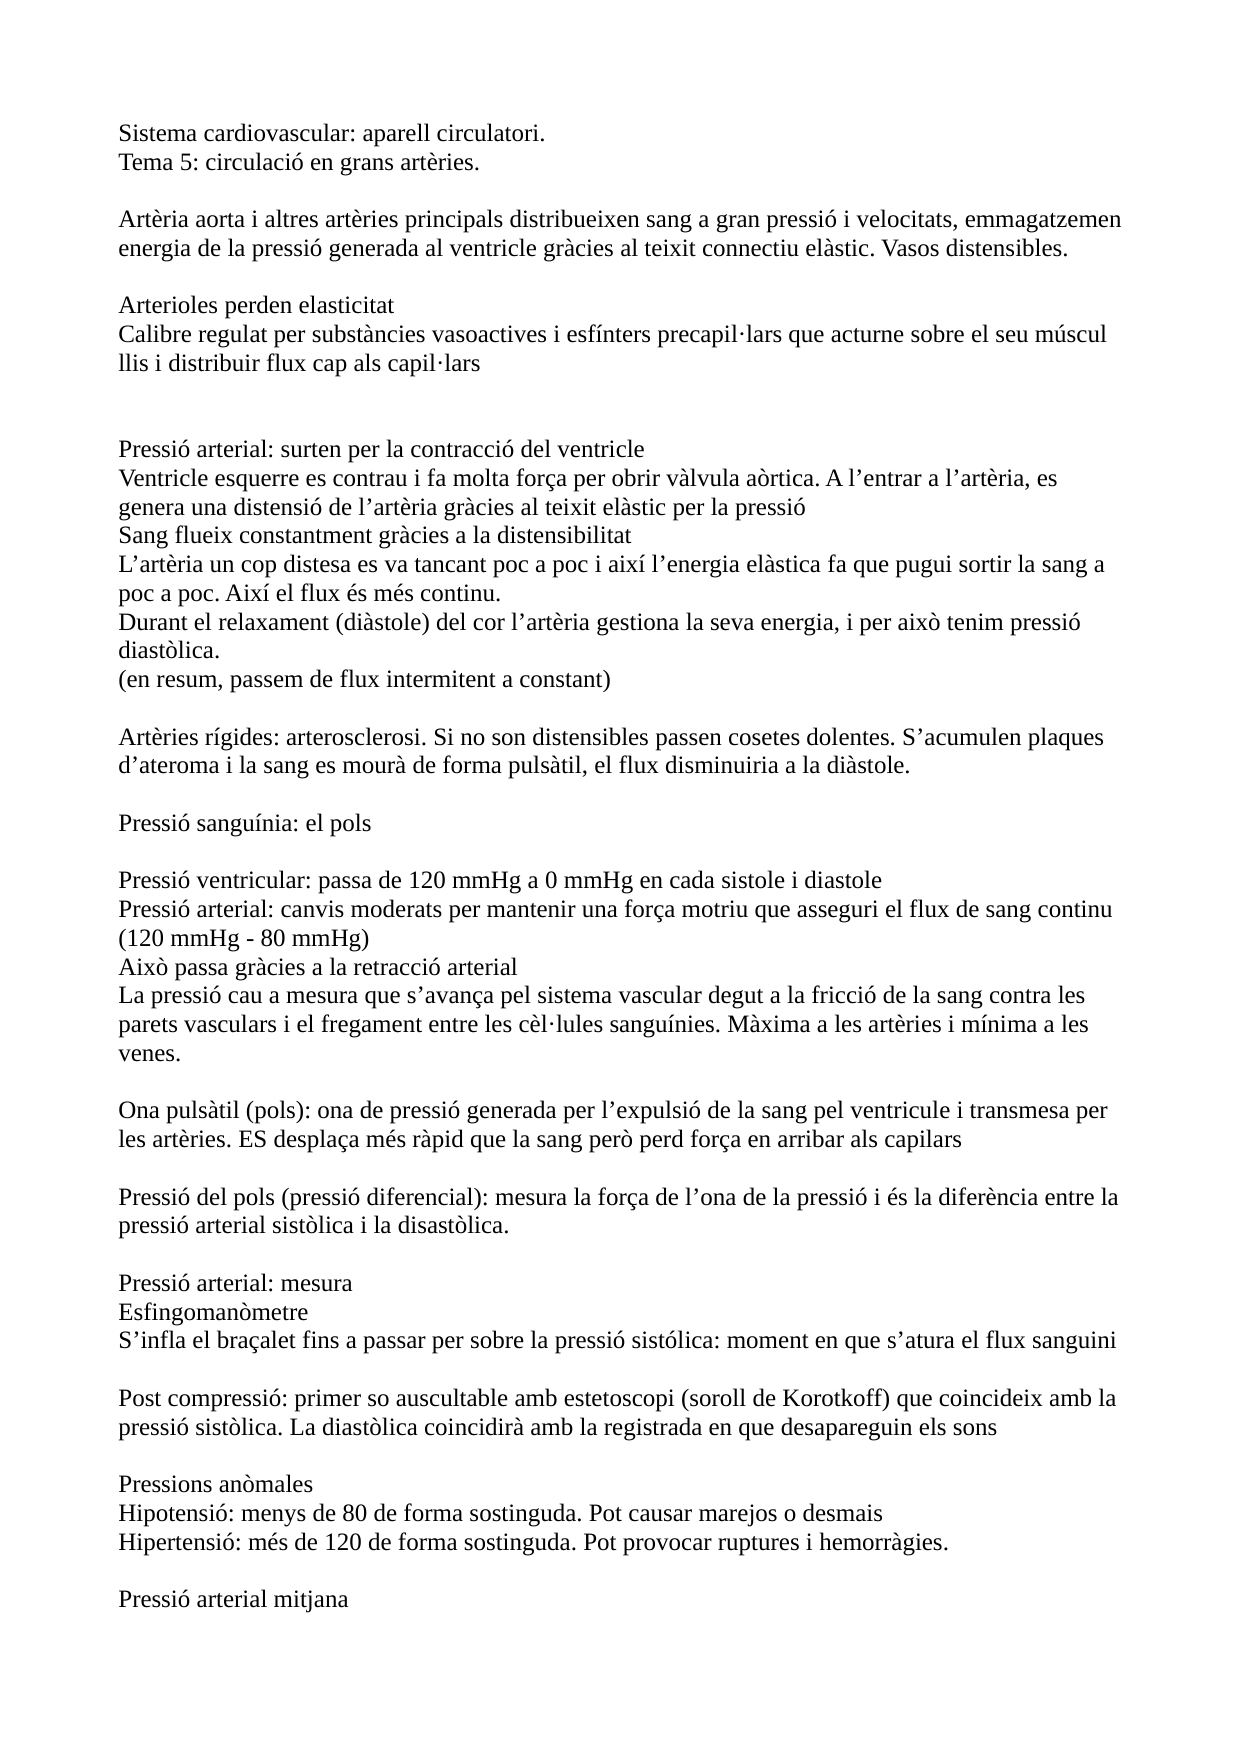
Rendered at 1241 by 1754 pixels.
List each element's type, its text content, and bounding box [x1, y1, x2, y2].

text Calibre regulat per substàncies vasoactives i esfínters precapil·lars que acturne sobre el seu múscul llis i distribuir flux cap als capil·lars [118, 319, 1122, 377]
text Post compressió: primer so auscultable amb estetoscopi (soroll de Korotkoff) que coincideix amb la pressió sistòlica. La diastòlica coincidirà amb la registrada en que desapareguin els sons [118, 1383, 1122, 1441]
text Artèries rígides: arterosclerosi. Si no son distensibles passen cosetes dolentes. S’acumulen plaques d’ateroma i la sang es mourà de forma pulsàtil, el flux disminuiria a la diàstole. [118, 722, 1122, 779]
text Pressió arterial: mesura [118, 1268, 1122, 1297]
text Artèria aorta i altres artèries principals distribueixen sang a gran pressió i velocitats, emmagatzemen energia de la pressió generada al ventricle gràcies al teixit connectiu elàstic. Vasos distensibles. [118, 204, 1122, 262]
text Sang flueix constantment gràcies a la distensibilitat [118, 521, 1122, 549]
text Ona pulsàtil (pols): ona de pressió generada per l’expulsió de la sang pel ventricule i transmesa per les artèries. ES desplaça més ràpid que la sang però perd força en arribar als capilars [118, 1067, 1122, 1153]
text S’infla el braçalet fins a passar per sobre la pressió sistólica: moment en que s’atura el flux sanguini [118, 1326, 1122, 1354]
text Pressions anòmales [118, 1469, 1122, 1498]
text Pressió ventricular: passa de 120 mmHg a 0 mmHg en cada sistole i diastole [118, 866, 1122, 894]
text Durant el relaxament (diàstole) del cor l’artèria gestiona la seva energia, i per això tenim pressió diastòlica. [118, 607, 1122, 664]
text Arterioles perden elasticitat [118, 291, 1122, 319]
text La pressió cau a mesura que s’avança pel sistema vascular degut a la fricció de la sang contra les parets vasculars i el fregament entre les cèl·lules sanguínies. Màxima a les artèries i mínima a les venes. [118, 981, 1122, 1067]
text Pressió arterial: canvis moderats per mantenir una força motriu que asseguri el flux de sang continu (120 mmHg - 80 mmHg) [118, 894, 1122, 952]
text Tema 5: circulació en grans artèries. [118, 147, 1122, 176]
text (en resum, passem de flux intermitent a constant) [118, 664, 1122, 693]
text Això passa gràcies a la retracció arterial [118, 952, 1122, 981]
text Esfingomanòmetre [118, 1297, 1122, 1326]
text Pressió del pols (pressió diferencial): mesura la força de l’ona de la pressió i és la diferència entre la pressió arterial sistòlica i la disastòlica. [118, 1153, 1122, 1239]
text L’artèria un cop distesa es va tancant poc a poc i així l’energia elàstica fa que pugui sortir la sang a poc a poc. Així el flux és més continu. [118, 549, 1122, 607]
text Sistema cardiovascular: aparell circulatori. [118, 118, 1122, 147]
text Pressió arterial mitjana [118, 1584, 1122, 1613]
text Pressió arterial: surten per la contracció del ventricle [118, 434, 1122, 463]
text Hipotensió: menys de 80 de forma sostinguda. Pot causar marejos o desmais [118, 1498, 1122, 1527]
text Ventricle esquerre es contrau i fa molta força per obrir vàlvula aòrtica. A l’entrar a l’artèria, es genera una distensió de l’artèria gràcies al teixit elàstic per la pressió [118, 463, 1122, 521]
text Pressió sanguínia: el pols [118, 808, 1122, 837]
text Hipertensió: més de 120 de forma sostinguda. Pot provocar ruptures i hemorràgies. [118, 1527, 1122, 1556]
